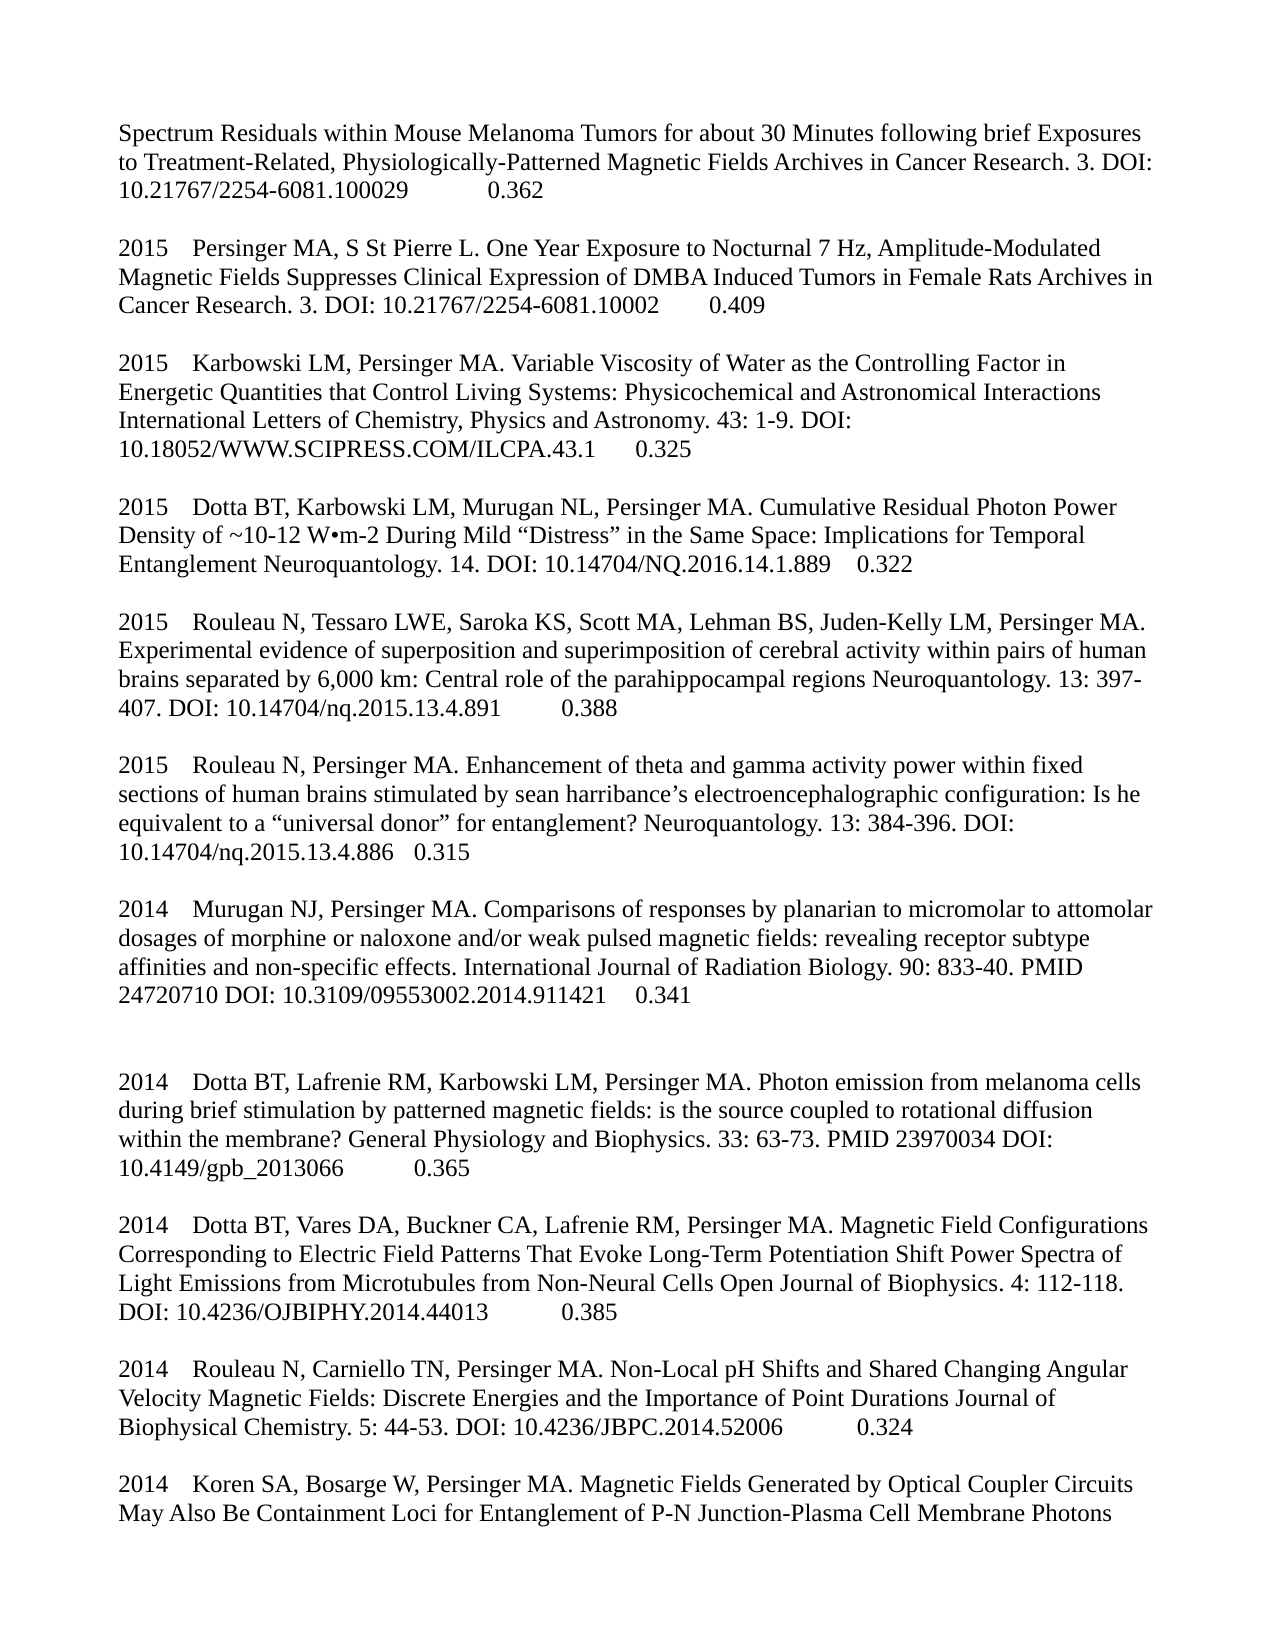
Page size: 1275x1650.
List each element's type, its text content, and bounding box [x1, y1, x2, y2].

text Spectrum Residuals within Mouse Melanoma Tumors for about 30 Minutes following brief Exposures to Treatment-Related, Physiologically-Patterned Magnetic Fields Archives in Cancer Research. 3. DOI: 10.21767/2254-6081.100029 0.362 [118, 118, 1157, 204]
text 2014 Koren SA, Bosarge W, Persinger MA. Magnetic Fields Generated by Optical Coupler Circuits May Also Be Containment Loci for Entanglement of P-N Junction-Plasma Cell Membrane Photons [118, 1469, 1157, 1527]
text 2015 Rouleau N, Tessaro LWE, Saroka KS, Scott MA, Lehman BS, Juden-Kelly LM, Persinger MA. Experimental evidence of superposition and superimposition of cerebral activity within pairs of human brains separated by 6,000 km: Central role of the parahippocampal regions Neuroquantology. 13: 397-407. DOI: 10.14704/nq.2015.13.4.891 0.388 [118, 607, 1157, 722]
text 2015 Persinger MA, S St Pierre L. One Year Exposure to Nocturnal 7 Hz, Amplitude-Modulated Magnetic Fields Suppresses Clinical Expression of DMBA Induced Tumors in Female Rats Archives in Cancer Research. 3. DOI: 10.21767/2254-6081.10002 0.409 [118, 233, 1157, 319]
text 2015 Rouleau N, Persinger MA. Enhancement of theta and gamma activity power within fixed sections of human brains stimulated by sean harribance’s electroencephalographic configuration: Is he equivalent to a “universal donor” for entanglement? Neuroquantology. 13: 384-396. DOI: 10.14704/nq.2015.13.4.886 0.315 [118, 751, 1157, 866]
text 2015 Dotta BT, Karbowski LM, Murugan NL, Persinger MA. Cumulative Residual Photon Power Density of ~10-12 W•m-2 During Mild “Distress” in the Same Space: Implications for Temporal Entanglement Neuroquantology. 14. DOI: 10.14704/NQ.2016.14.1.889 0.322 [118, 492, 1157, 578]
text 2014 Dotta BT, Lafrenie RM, Karbowski LM, Persinger MA. Photon emission from melanoma cells during brief stimulation by patterned magnetic fields: is the source coupled to rotational diffusion within the membrane? General Physiology and Biophysics. 33: 63-73. PMID 23970034 DOI: 10.4149/gpb_2013066 0.365 [118, 1067, 1157, 1182]
text 2015 Karbowski LM, Persinger MA. Variable Viscosity of Water as the Controlling Factor in Energetic Quantities that Control Living Systems: Physicochemical and Astronomical Interactions International Letters of Chemistry, Physics and Astronomy. 43: 1-9. DOI: 10.18052/WWW.SCIPRESS.COM/ILCPA.43.1 0.325 [118, 348, 1157, 463]
text 2014 Rouleau N, Carniello TN, Persinger MA. Non-Local pH Shifts and Shared Changing Angular Velocity Magnetic Fields: Discrete Energies and the Importance of Point Durations Journal of Biophysical Chemistry. 5: 44-53. DOI: 10.4236/JBPC.2014.52006 0.324 [118, 1354, 1157, 1441]
text 2014 Murugan NJ, Persinger MA. Comparisons of responses by planarian to micromolar to attomolar dosages of morphine or naloxone and/or weak pulsed magnetic fields: revealing receptor subtype affinities and non-specific effects. International Journal of Radiation Biology. 90: 833-40. PMID 24720710 DOI: 10.3109/09553002.2014.911421 0.341 [118, 894, 1157, 1009]
text 2014 Dotta BT, Vares DA, Buckner CA, Lafrenie RM, Persinger MA. Magnetic Field Configurations Corresponding to Electric Field Patterns That Evoke Long-Term Potentiation Shift Power Spectra of Light Emissions from Microtubules from Non-Neural Cells Open Journal of Biophysics. 4: 112-118. DOI: 10.4236/OJBIPHY.2014.44013 0.385 [118, 1211, 1157, 1326]
